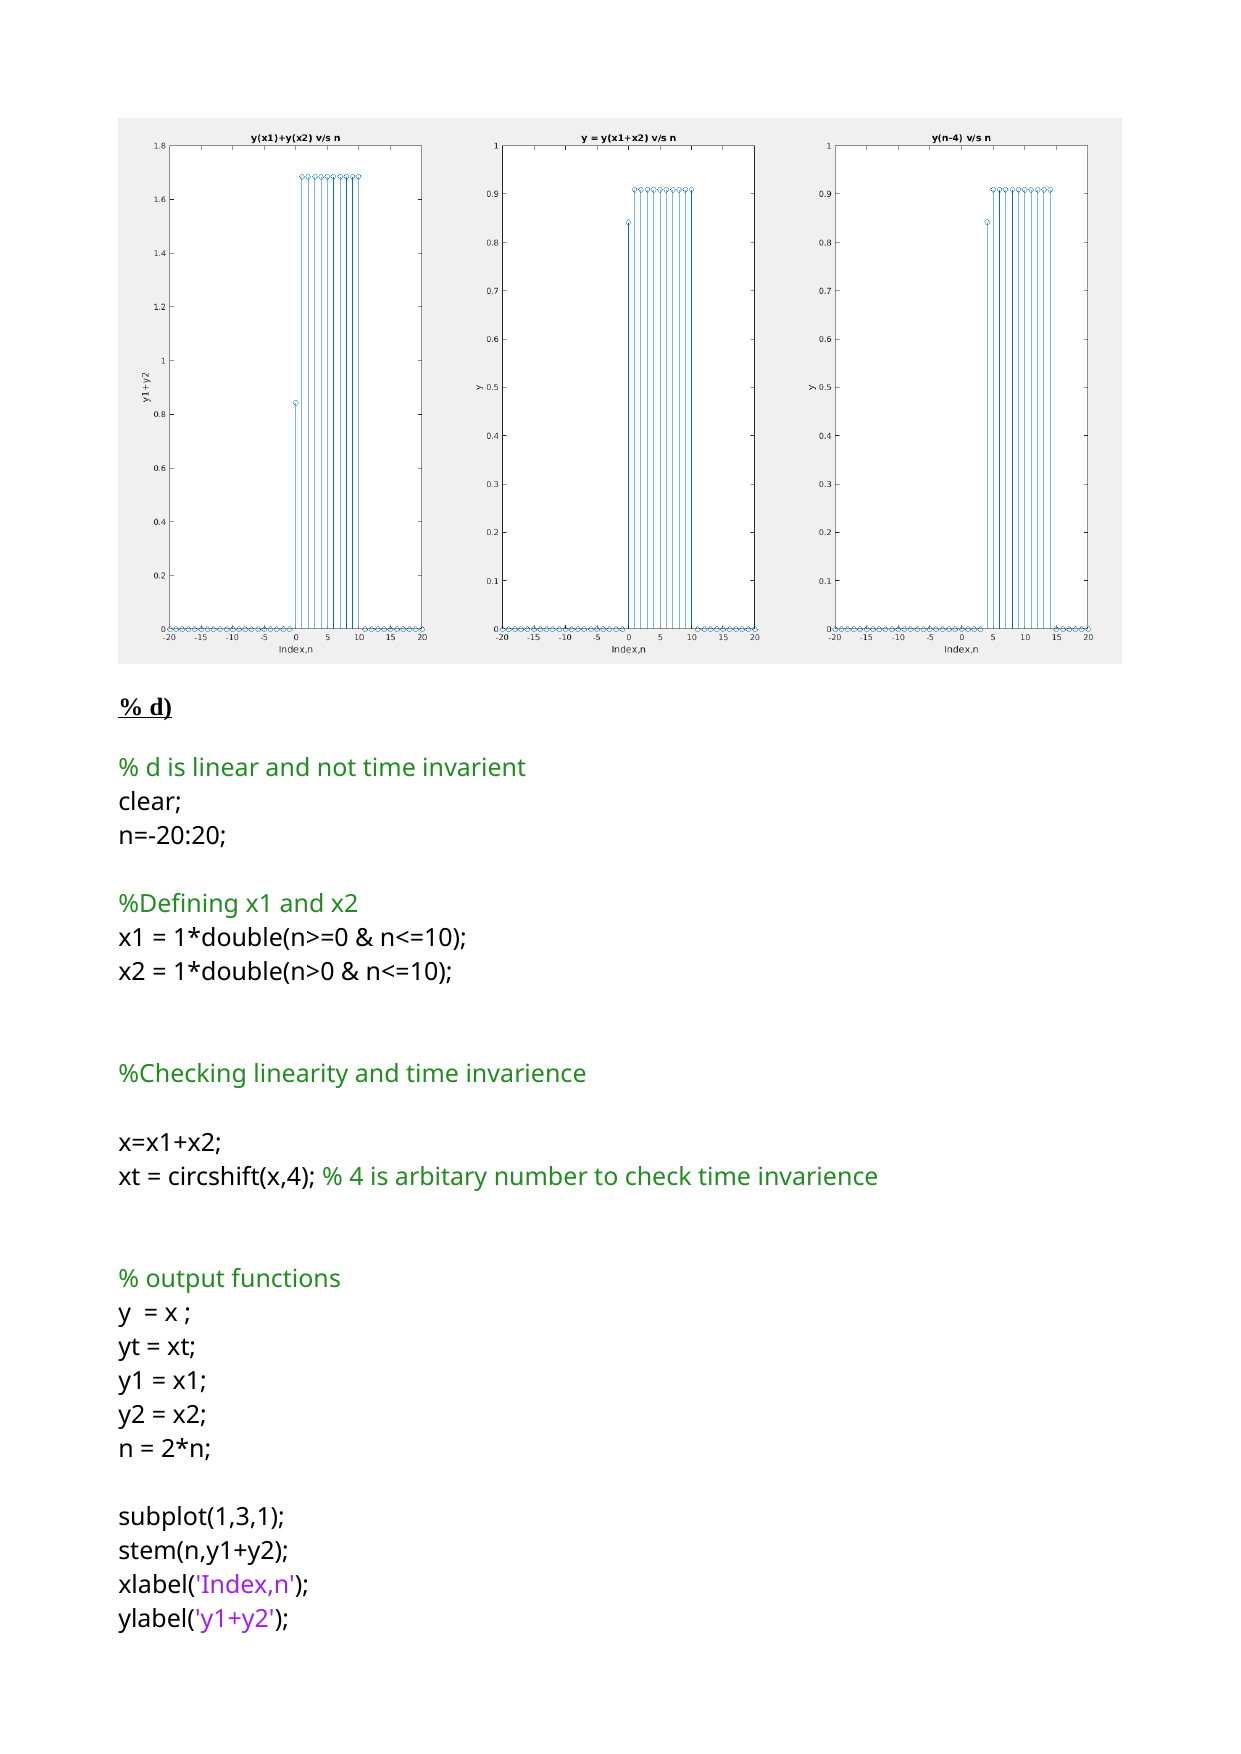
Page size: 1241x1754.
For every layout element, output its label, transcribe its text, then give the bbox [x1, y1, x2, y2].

text y2 = x2; [118, 1397, 1122, 1431]
text ylabel('y1+y2'); [118, 1601, 1122, 1635]
text % d) [118, 692, 1122, 721]
text %Checking linearity and time invarience [118, 1056, 1122, 1090]
text subplot(1,3,1); [118, 1499, 1122, 1533]
text stem(n,y1+y2); [118, 1533, 1122, 1567]
text x=x1+x2; [118, 1124, 1122, 1158]
text % output functions [118, 1260, 1122, 1294]
text x2 = 1*double(n>0 & n<=10); [118, 954, 1122, 988]
text % d is linear and not time invarient [118, 749, 1122, 783]
text n = 2*n; [118, 1431, 1122, 1465]
text yt = xt; [118, 1328, 1122, 1363]
text y1 = x1; [118, 1363, 1122, 1397]
picture [118, 118, 1123, 664]
text %Defining x1 and x2 [118, 886, 1122, 920]
text xlabel('Index,n'); [118, 1567, 1122, 1601]
text xt = circshift(x,4); % 4 is arbitary number to check time invarience [118, 1158, 1122, 1192]
text y = x ; [118, 1294, 1122, 1328]
text n=-20:20; [118, 818, 1122, 852]
text x1 = 1*double(n>=0 & n<=10); [118, 920, 1122, 954]
text clear; [118, 783, 1122, 818]
